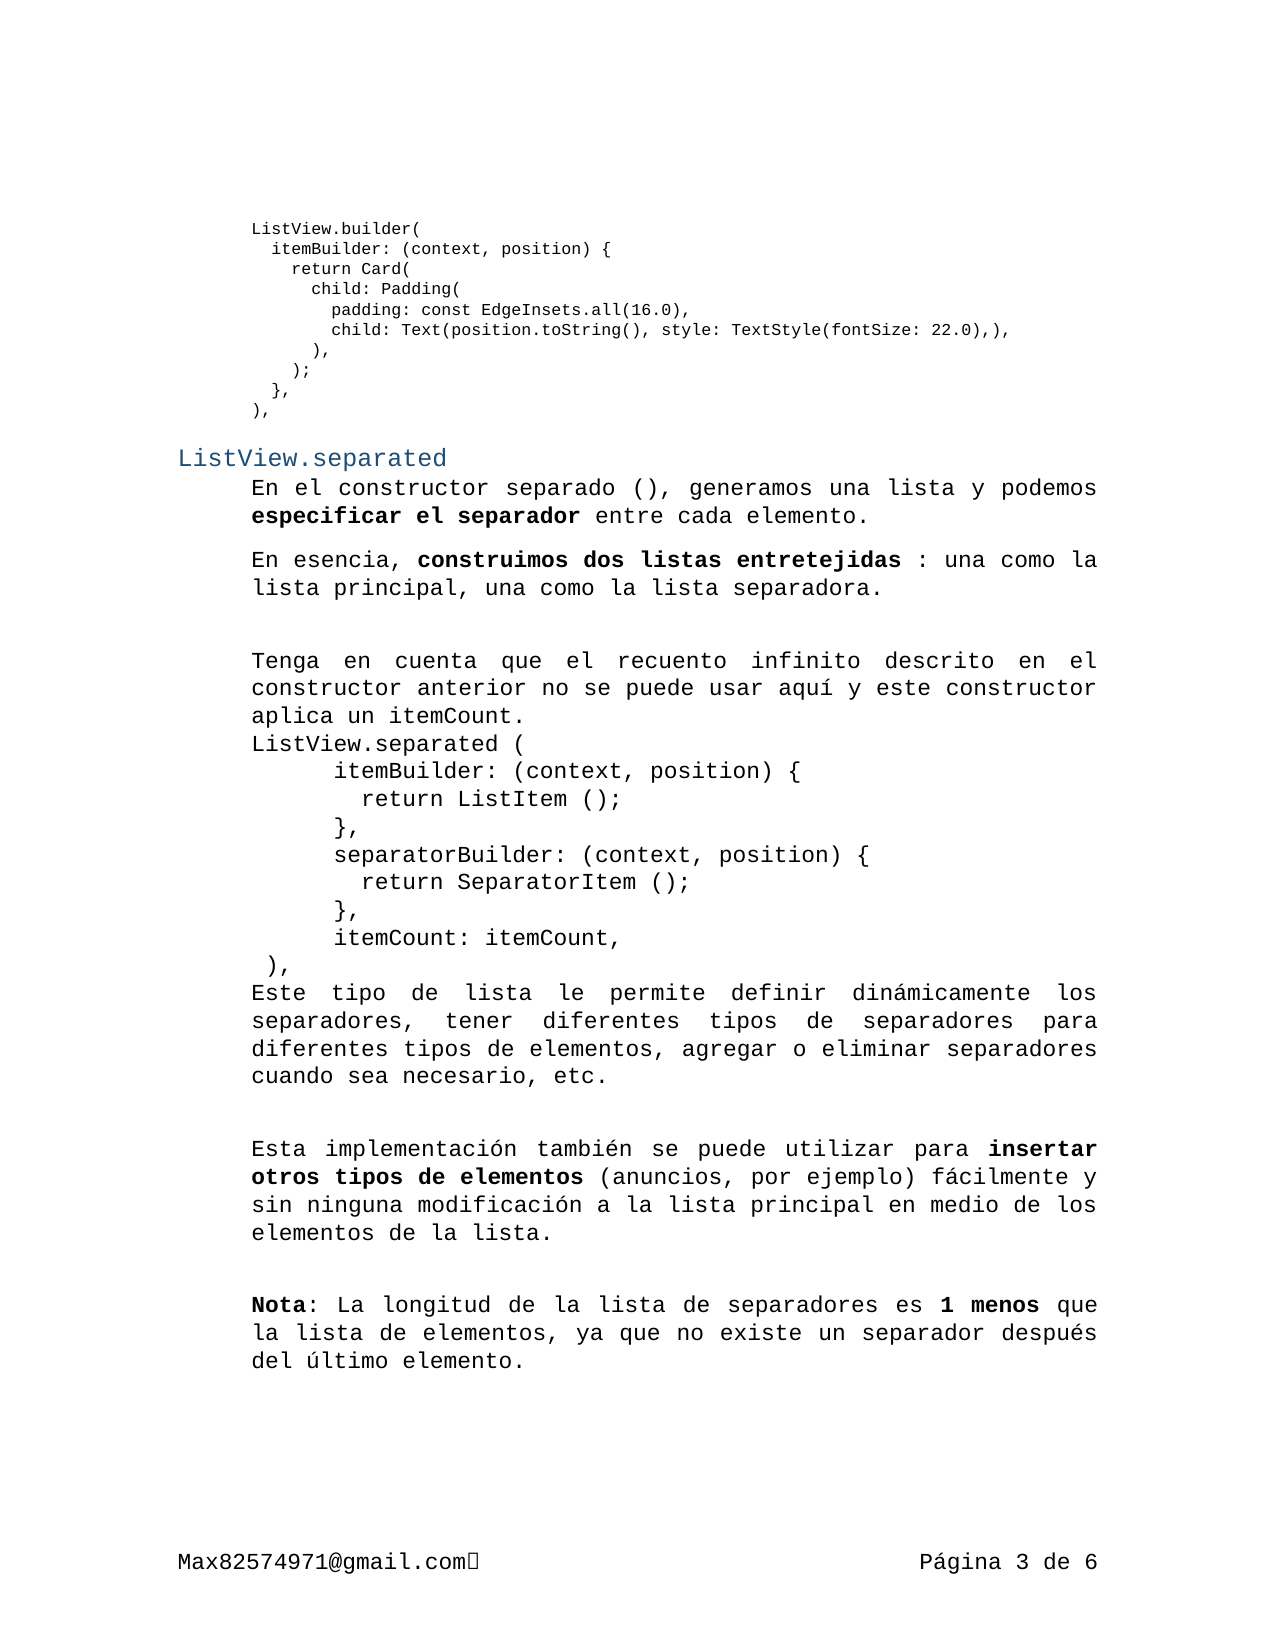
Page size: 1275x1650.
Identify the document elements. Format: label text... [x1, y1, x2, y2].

text ), [251, 341, 1098, 360]
text Nota: La longitud de la lista de separadores es 1 menos que la lista de elementos, ya que no existe un separador después del último elemento. [251, 1294, 1098, 1375]
text ListView.separated ( [251, 732, 1098, 758]
text }, [251, 815, 1098, 841]
text padding: const EdgeInsets.all(16.0), [251, 301, 1098, 320]
text }, [251, 381, 1098, 400]
text En esencia, construimos dos listas entretejidas : una como la lista principal, una como la lista separadora. [251, 548, 1098, 602]
text ), [251, 402, 1098, 420]
text itemCount: itemCount, [251, 926, 1098, 952]
text itemBuilder: (context, position) { [251, 760, 1098, 786]
text Esta implementación también se puede utilizar para insertar otros tipos de elementos (anuncios, por ejemplo) fácilmente y sin ninguna modificación a la lista principal en medio de los elementos de la lista. [251, 1138, 1098, 1247]
text separatorBuilder: (context, position) { [251, 843, 1098, 869]
text itemBuilder: (context, position) { [251, 241, 1098, 259]
text Este tipo de lista le permite definir dinámicamente los separadores, tener diferentes tipos de separadores para diferentes tipos de elementos, agregar o eliminar separadores cuando sea necesario, etc. [251, 982, 1098, 1091]
text return Card( [251, 261, 1098, 280]
text En el constructor separado (), generamos una lista y podemos especificar el separador entre cada elemento. [251, 476, 1098, 530]
text return ListItem (); [251, 788, 1098, 813]
text ListView.builder( [251, 221, 1098, 239]
text ), [251, 954, 1098, 980]
subtitle ListView.separated [177, 446, 1098, 474]
text Tenga en cuenta que el recuento infinito descrito en el constructor anterior no se puede usar aquí y este constructor aplica un itemCount. [251, 649, 1098, 730]
text ); [251, 361, 1098, 380]
text }, [251, 898, 1098, 924]
text child: Padding( [251, 281, 1098, 300]
text return SeparatorItem (); [251, 871, 1098, 897]
text child: Text(position.toString(), style: TextStyle(fontSize: 22.0),), [251, 321, 1098, 340]
